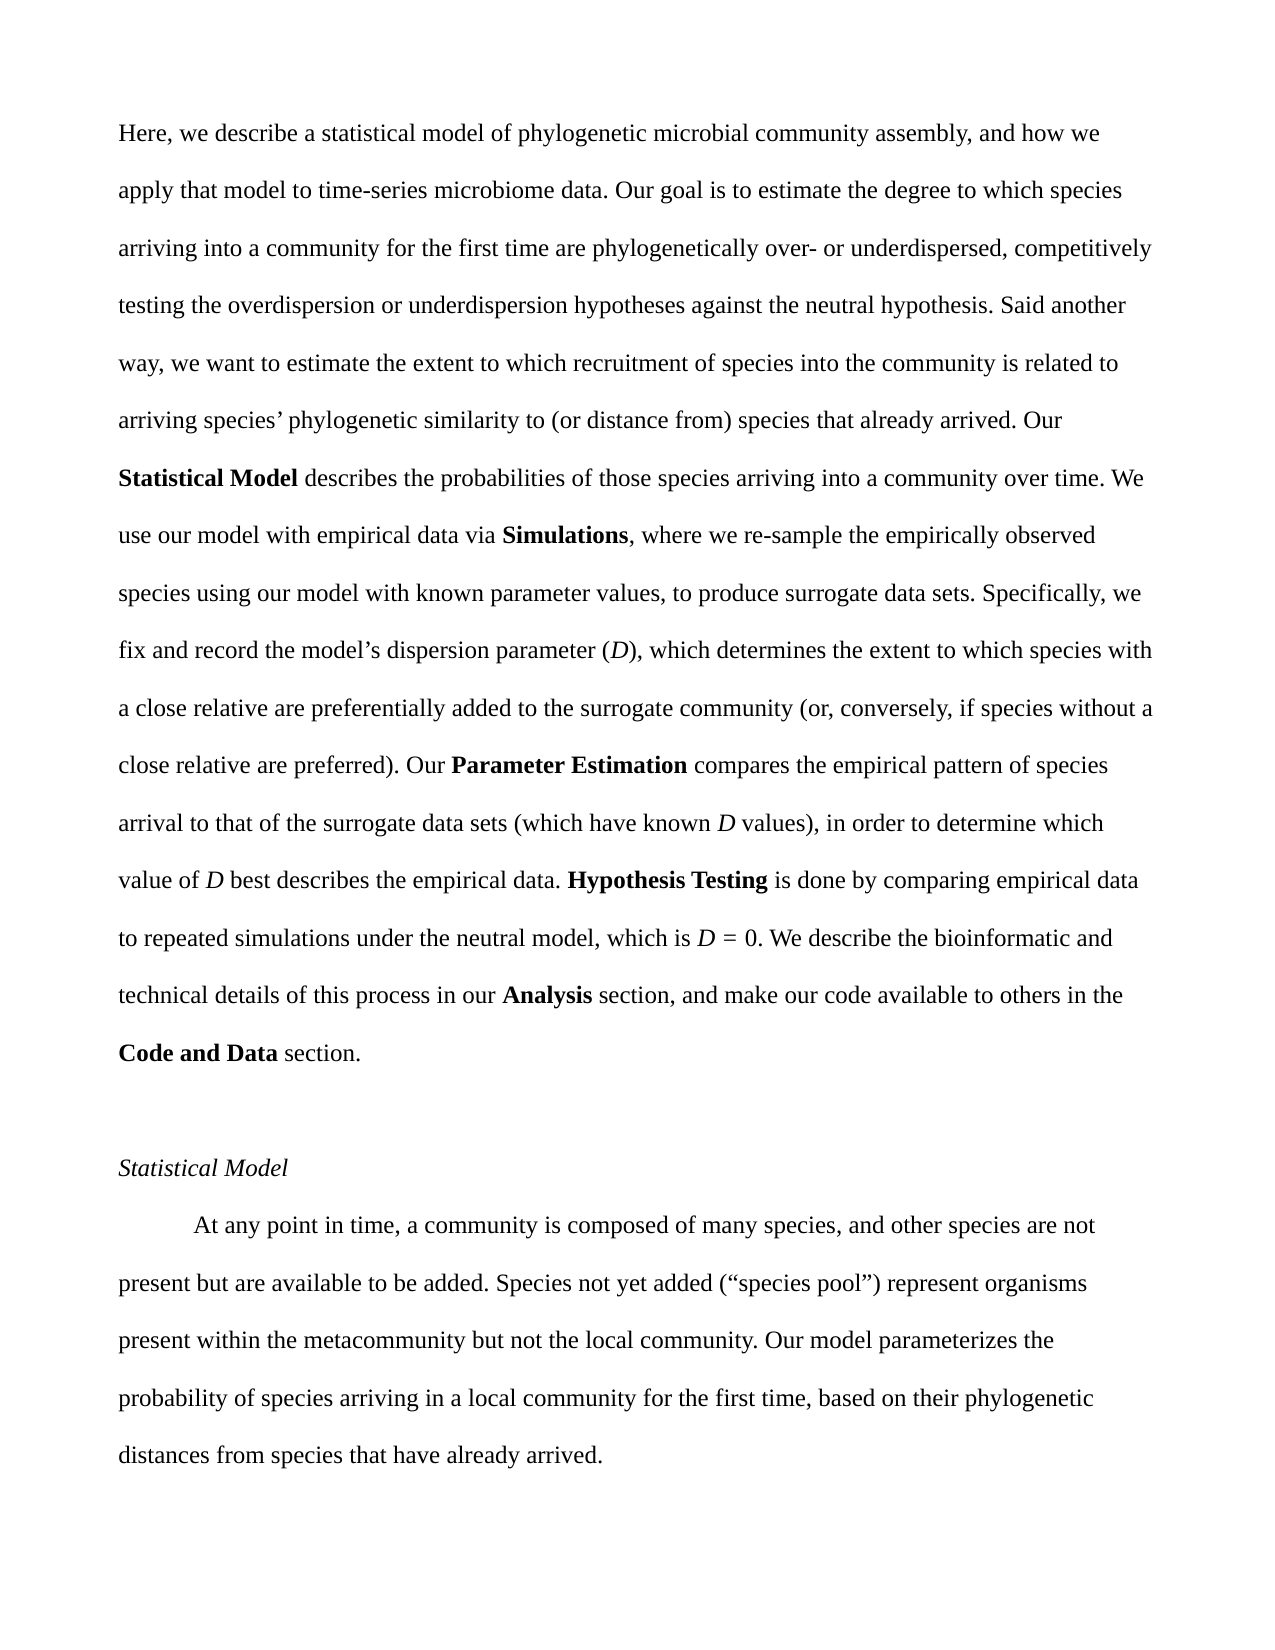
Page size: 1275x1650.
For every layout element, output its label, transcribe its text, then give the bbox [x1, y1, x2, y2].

subtitle Statistical Model [118, 1153, 1157, 1182]
text Here, we describe a statistical model of phylogenetic microbial community assembly, and how we apply that model to time-series microbiome data. Our goal is to estimate the degree to which species arriving into a community for the first time are phylogenetically over- or underdispersed, competitively testing the overdispersion or underdispersion hypotheses against the neutral hypothesis. Said another way, we want to estimate the extent to which recruitment of species into the community is related to arriving species’ phylogenetic similarity to (or distance from) species that already arrived. Our Statistical Model describes the probabilities of those species arriving into a community over time. We use our model with empirical data via Simulations, where we re-sample the empirically observed species using our model with known parameter values, to produce surrogate data sets. Specifically, we fix and record the model’s dispersion parameter (D), which determines the extent to which species with a close relative are preferentially added to the surrogate community (or, conversely, if species without a close relative are preferred). Our Parameter Estimation compares the empirical pattern of species arrival to that of the surrogate data sets (which have known D values), in order to determine which value of D best describes the empirical data. Hypothesis Testing is done by comparing empirical data to repeated simulations under the neutral model, which is D = 0. We describe the bioinformatic and technical details of this process in our Analysis section, and make our code available to others in the Code and Data section. [118, 118, 1157, 1067]
text At any point in time, a community is composed of many species, and other species are not present but are available to be added. Species not yet added (“species pool”) represent organisms present within the metacommunity but not the local community. Our model parameterizes the probability of species arriving in a local community for the first time, based on their phylogenetic distances from species that have already arrived. [118, 1211, 1157, 1469]
